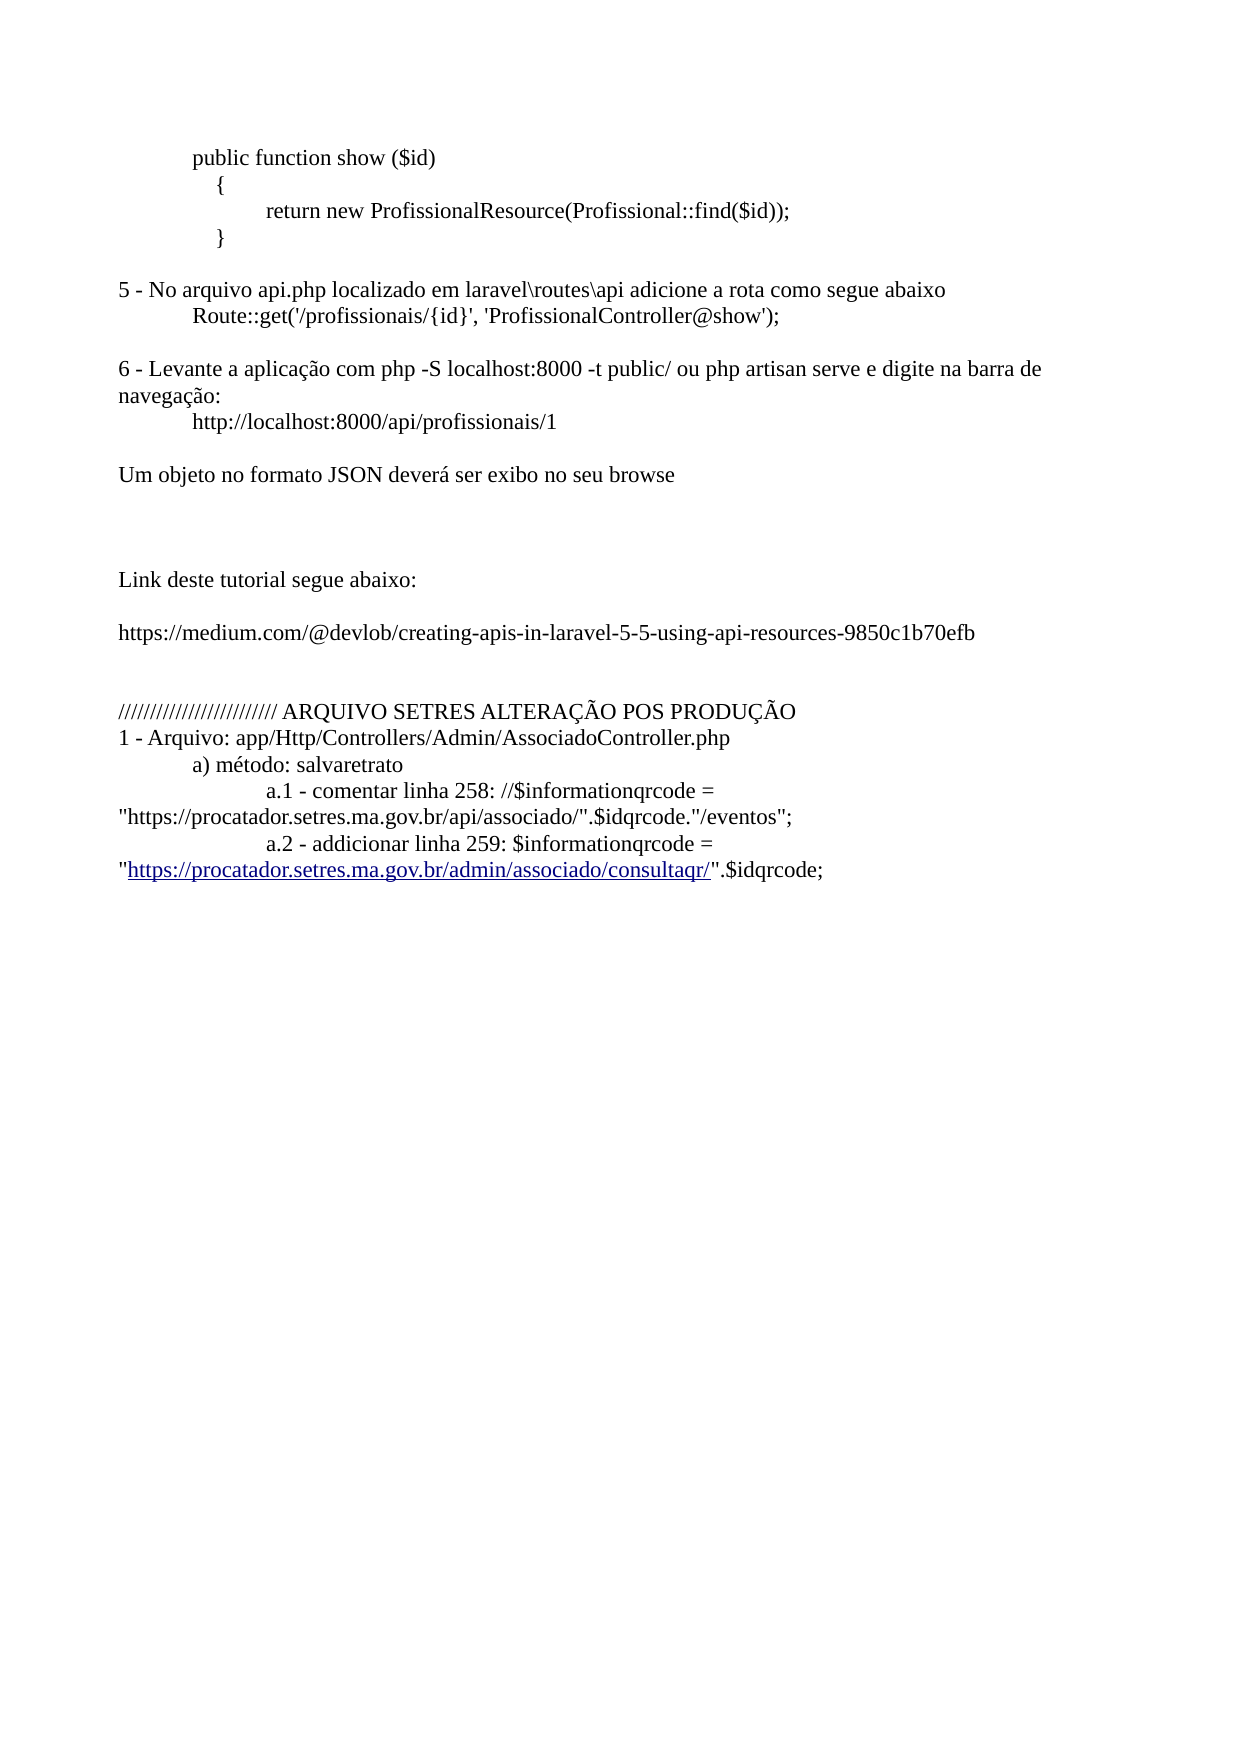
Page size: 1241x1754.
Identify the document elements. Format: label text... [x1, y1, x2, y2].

text Route::get('/profissionais/{id}', 'ProfissionalController@show'); [118, 303, 1122, 329]
text 5 - No arquivo api.php localizado em laravel\routes\api adicione a rota como segue abaixo [118, 276, 1122, 303]
text return new ProfissionalResource(Profissional::find($id)); [118, 197, 1122, 223]
text Link deste tutorial segue abaixo: [118, 566, 1122, 592]
text } [118, 223, 1122, 250]
text { [118, 171, 1122, 197]
text a.2 - addicionar linha 259: $informationqrcode = "https://procatador.setres.ma.gov.br/admin/associado/consultaqr/".$idqrcode; [118, 830, 1122, 882]
text a.1 - comentar linha 258: //$informationqrcode = "https://procatador.setres.ma.gov.br/api/associado/".$idqrcode."/eventos"; [118, 777, 1122, 830]
text public function show ($id) [118, 144, 1122, 171]
text Um objeto no formato JSON deverá ser exibo no seu browse [118, 461, 1122, 487]
text http://localhost:8000/api/profissionais/1 [118, 408, 1122, 434]
text a) método: salvaretrato [118, 751, 1122, 777]
text 1 - Arquivo: app/Http/Controllers/Admin/AssociadoController.php [118, 724, 1122, 751]
text 6 - Levante a aplicação com php -S localhost:8000 -t public/ ou php artisan serve e digite na barra de navegação: [118, 355, 1122, 408]
text ///////////////////////// ARQUIVO SETRES ALTERAÇÃO POS PRODUÇÃO [118, 698, 1122, 724]
text https://medium.com/@devlob/creating-apis-in-laravel-5-5-using-api-resources-9850c1b70efb [118, 619, 1122, 645]
